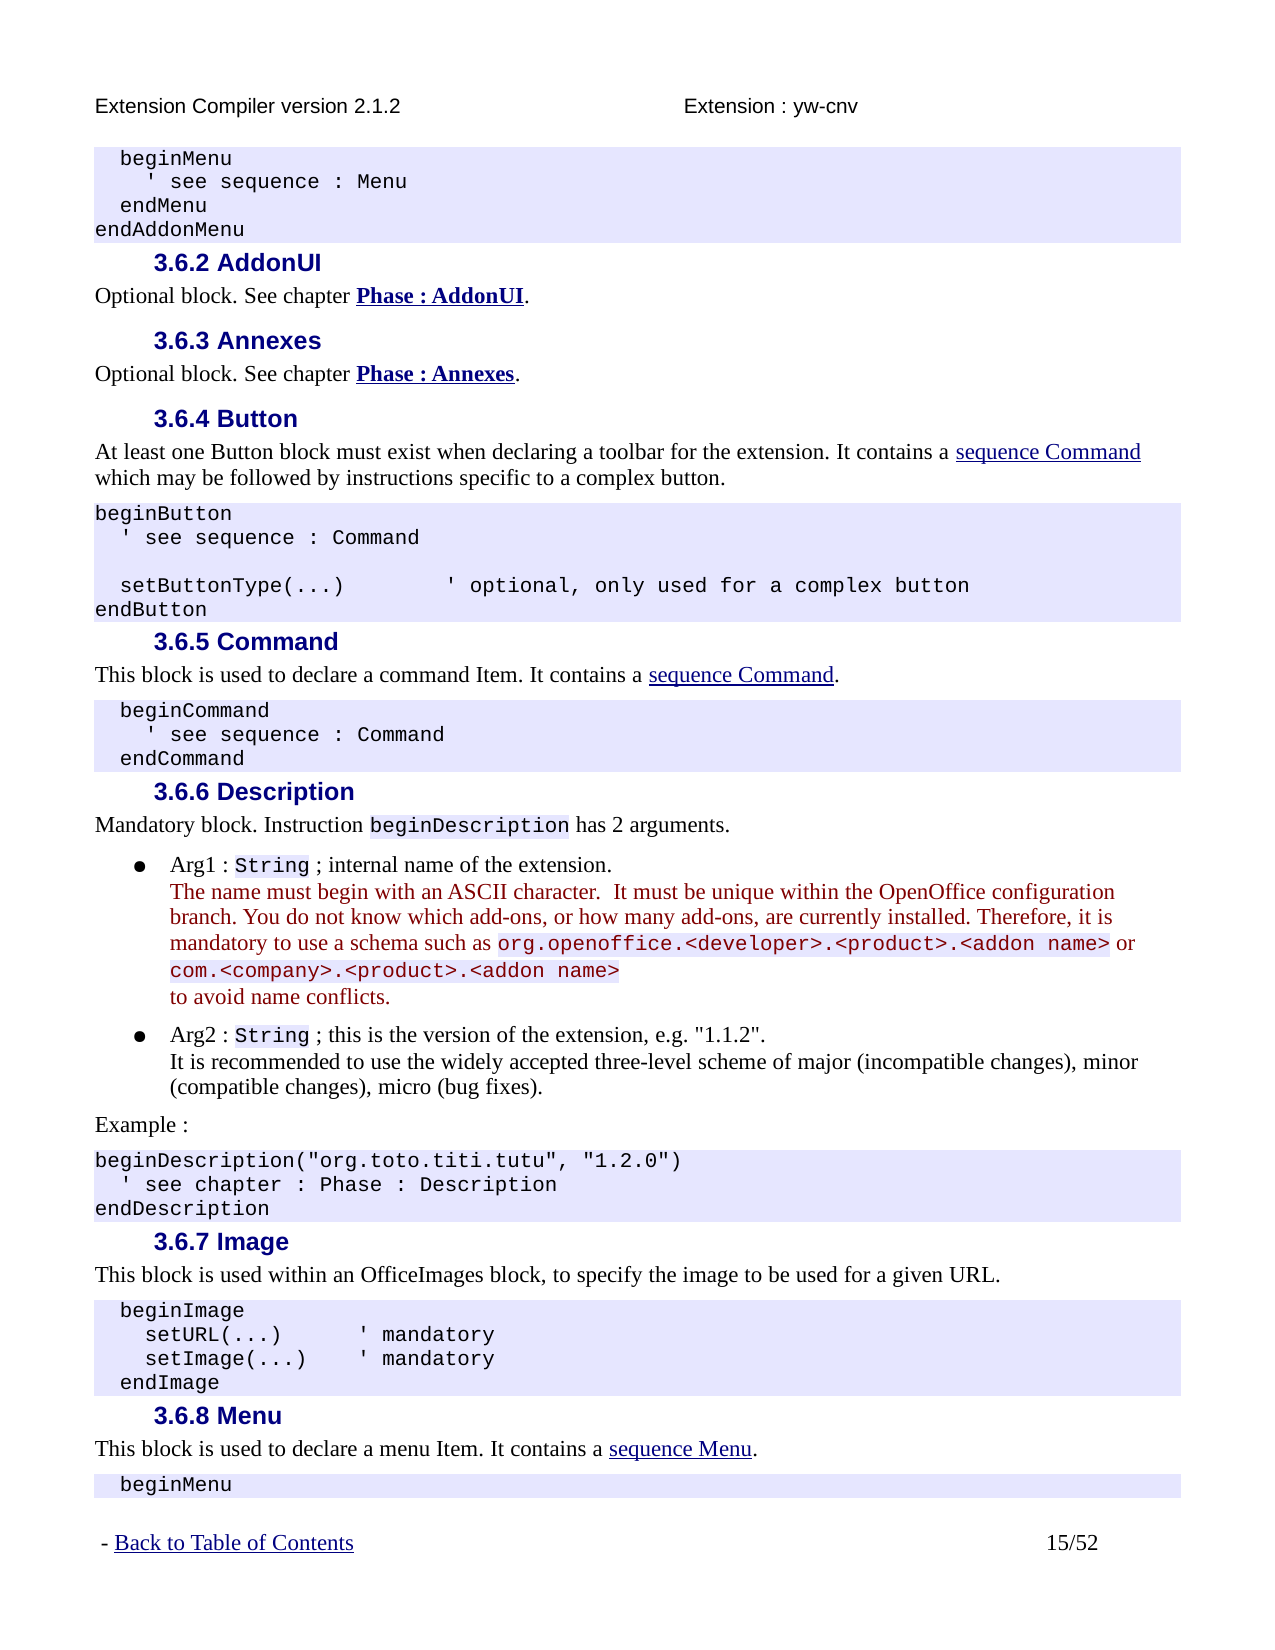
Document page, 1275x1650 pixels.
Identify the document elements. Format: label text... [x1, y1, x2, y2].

text ' see sequence : Command [94, 724, 1181, 748]
text Example : [94, 1112, 1181, 1138]
text ' see sequence : Menu [94, 171, 1181, 195]
text endCommand [94, 748, 1181, 772]
text endImage [94, 1372, 1181, 1396]
text endAddonMenu [94, 219, 1181, 243]
subtitle Annexes [153, 327, 1181, 355]
text beginImage [94, 1300, 1181, 1324]
subtitle Command [153, 628, 1181, 656]
subtitle Description [153, 778, 1181, 806]
text Mandatory block. Instruction beginDescription has 2 arguments. [94, 812, 1181, 839]
text endMenu [94, 195, 1181, 219]
text beginButton [94, 503, 1181, 527]
subtitle AddonUI [153, 249, 1181, 277]
text Optional block. See chapter Phase : AddonUI. [94, 283, 1181, 309]
text beginMenu [94, 147, 1181, 171]
text beginMenu [94, 1474, 1181, 1498]
text endDescription [94, 1198, 1181, 1222]
text Optional block. See chapter Phase : Annexes. [94, 361, 1181, 387]
text setURL(...) ' mandatory [94, 1324, 1181, 1348]
text This block is used to declare a command Item. It contains a sequence Command. [94, 662, 1181, 688]
subtitle Button [153, 405, 1181, 433]
text At least one Button block must exist when declaring a toolbar for the extension. It contains a sequence Command which may be followed by instructions specific to a complex button. [94, 439, 1181, 490]
text endButton [94, 598, 1181, 622]
text setButtonType(...) ' optional, only used for a complex button [94, 574, 1181, 598]
subtitle Menu [153, 1402, 1181, 1430]
text beginDescription("org.toto.titi.tutu", "1.2.0") [94, 1150, 1181, 1174]
text ' see sequence : Command [94, 527, 1181, 551]
subtitle Image [153, 1228, 1181, 1256]
text This block is used within an OfficeImages block, to specify the image to be used for a given URL. [94, 1262, 1181, 1287]
list Arg1 : String ; internal name of the extension. The name must begin with an ASCII character. It must be unique within the OpenOffice configuration branch. You do not know which add-ons, or how many add-ons, are currently installed. Therefore, it is mandatory to use a schema such as org.openoffice.<developer>.<product>.<addon name> or com.<company>.<product>.<addon name> to avoid name conflicts. [132, 852, 1181, 1009]
list Arg2 : String ; this is the version of the extension, e.g. "1.1.2". It is recommended to use the widely accepted three-level scheme of major (incompatible changes), minor (compatible changes), micro (bug fixes). [132, 1022, 1181, 1099]
text setImage(...) ' mandatory [94, 1348, 1181, 1372]
text This block is used to declare a menu Item. It contains a sequence Menu. [94, 1436, 1181, 1461]
text ' see chapter : Phase : Description [94, 1174, 1181, 1198]
text beginCommand [94, 700, 1181, 724]
